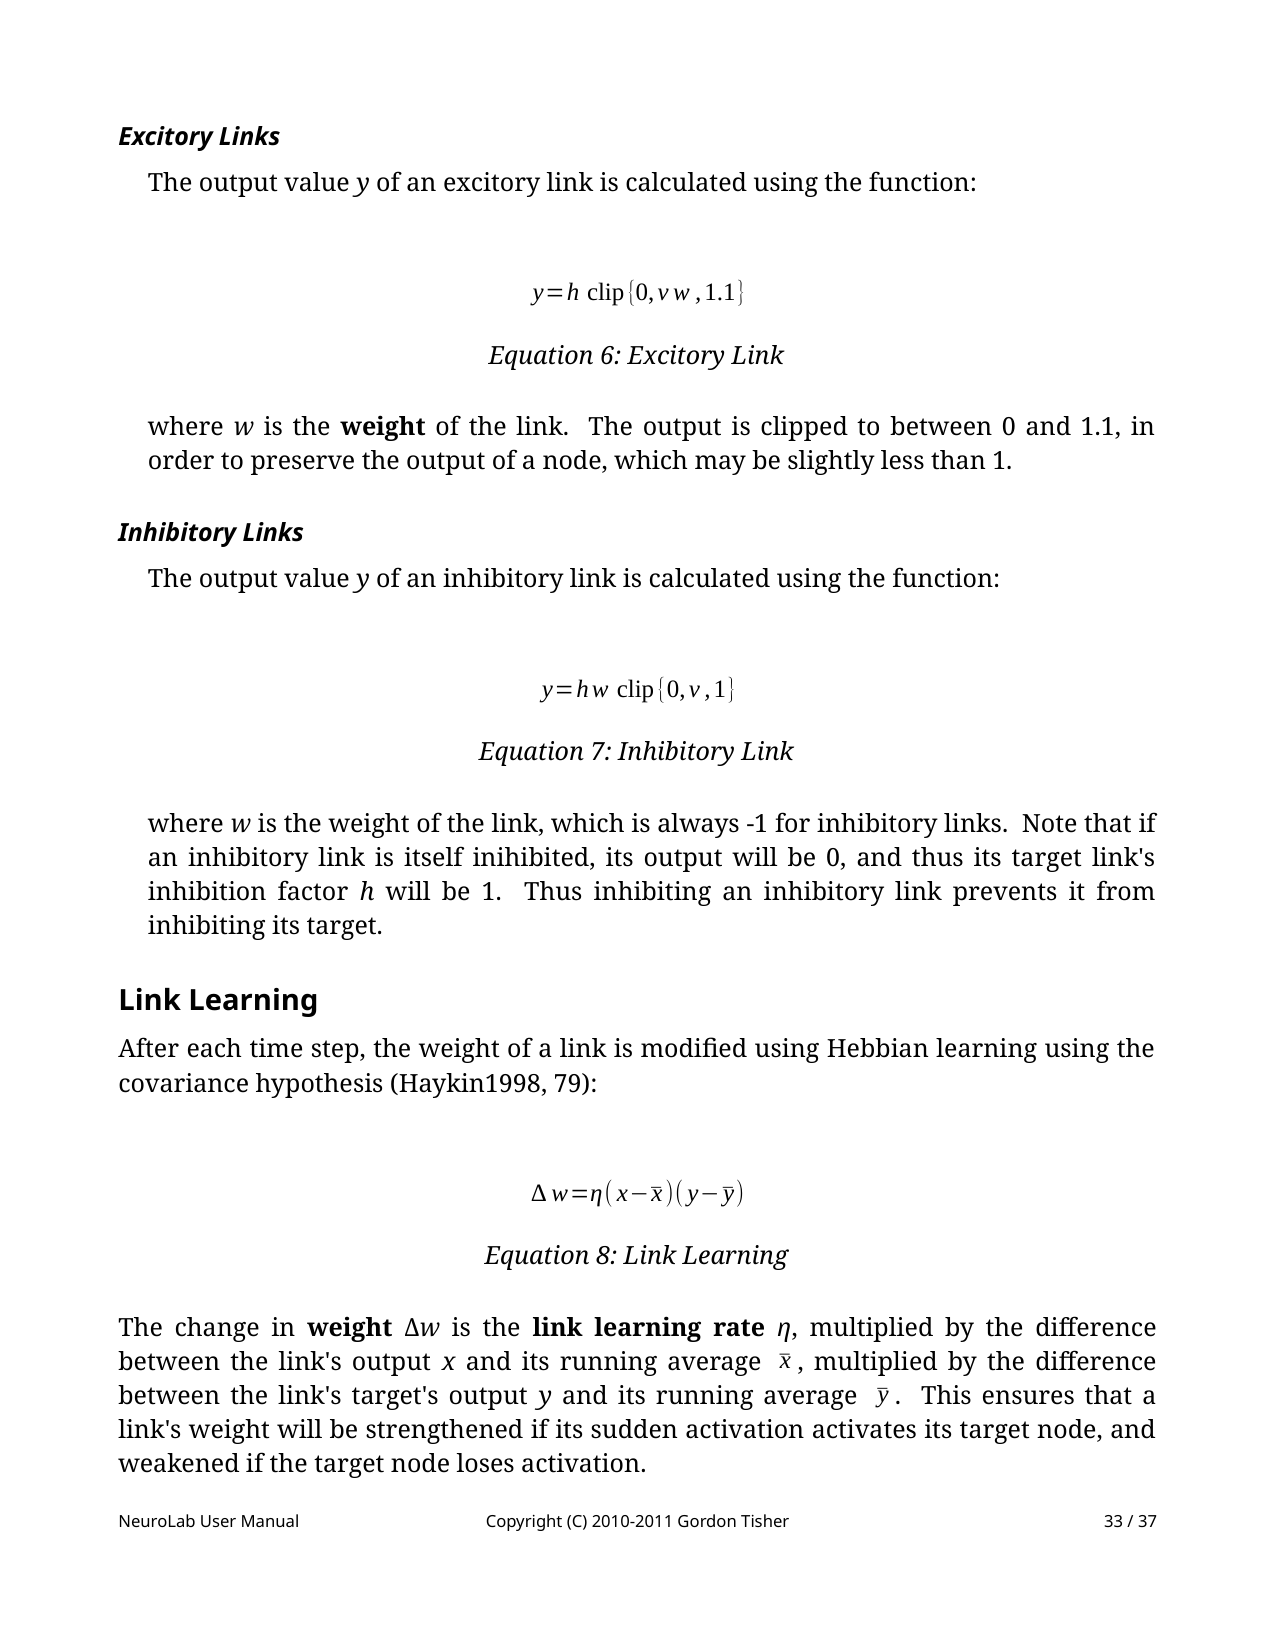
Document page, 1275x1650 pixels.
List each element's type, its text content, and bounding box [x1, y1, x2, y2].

text The output value y of an inhibitory link is calculated using the function: [148, 561, 1157, 595]
text where w is the weight of the link. The output is clipped to between 0 and 1.1, in order to preserve the output of a node, which may be slightly less than 1. [148, 409, 1157, 477]
text where w is the weight of the link, which is always -1 for inhibitory links. Note that if an inhibitory link is itself inihibited, its output will be 0, and thus its target link's inhibition factor h will be 1. Thus inhibiting an inhibitory link prevents it from inhibiting its target. [148, 805, 1157, 941]
text Equation 6: Excitory Link [118, 249, 1157, 371]
text The change in weight Δw is the link learning rate η, multiplied by the difference between the link's output x and its running average , multiplied by the difference between the link's target's output y and its running average . This ensures that a link's weight will be strengthened if its sudden activation activates its target node, and weakened if the target node loses activation. [118, 1309, 1157, 1480]
subtitle Excitory Links [118, 118, 1157, 152]
subtitle Inhibitory Links [118, 514, 1157, 548]
subtitle Link Learning [118, 979, 1157, 1019]
text After each time step, the weight of a link is modified using Hebbian learning using the covariance hypothesis (Haykin1998, 79): [118, 1031, 1157, 1099]
text Equation 7: Inhibitory Link [118, 645, 1157, 768]
text The output value y of an excitory link is calculated using the function: [148, 165, 1157, 199]
text Equation 8: Link Learning [118, 1149, 1157, 1272]
